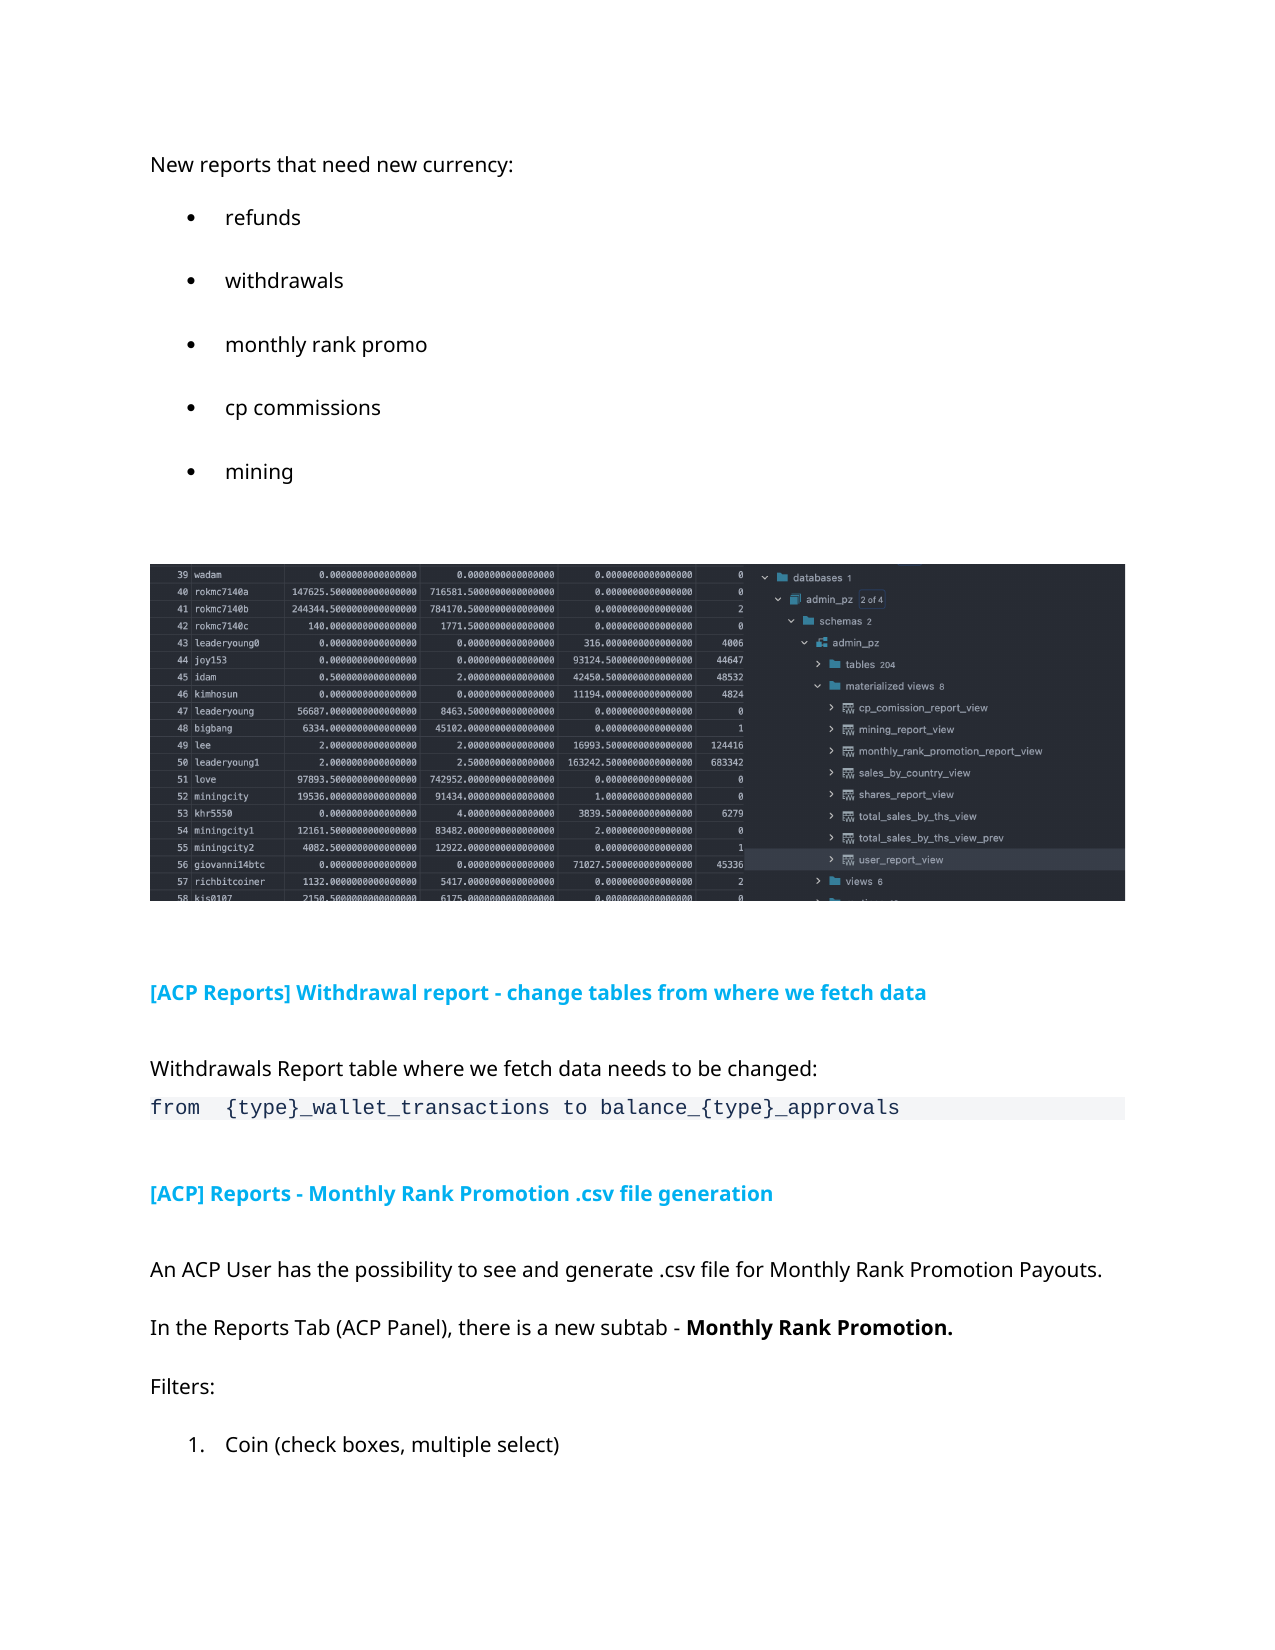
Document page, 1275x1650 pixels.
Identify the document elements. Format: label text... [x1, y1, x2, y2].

text In the Reports Tab (ACP Panel), there is a new subtab - Monthly Rank Promotion. [150, 1313, 1125, 1342]
text Filters: [150, 1372, 1125, 1400]
text New reports that need new currency: [150, 150, 1125, 178]
list withdrawals [187, 266, 1125, 295]
list monthly rank promo [187, 330, 1125, 358]
list mining [187, 457, 1125, 485]
subtitle [ACP] Reports - Monthly Rank Promotion .csv file generation [150, 1179, 1125, 1207]
subtitle [ACP Reports] Withdrawal report - change tables from where we fetch data [150, 978, 1125, 1006]
list refunds [187, 203, 1125, 231]
text from {type}_wallet_transactions to balance_{type}_approvals [150, 1097, 1125, 1120]
text An ACP User has the possibility to see and generate .csv file for Monthly Rank Promotion Payouts. [150, 1255, 1125, 1284]
list Coin (check boxes, multiple select) [187, 1430, 1125, 1458]
text Withdrawals Report table where we fetch data needs to be changed: [150, 1054, 1125, 1082]
list cp commissions [187, 393, 1125, 422]
